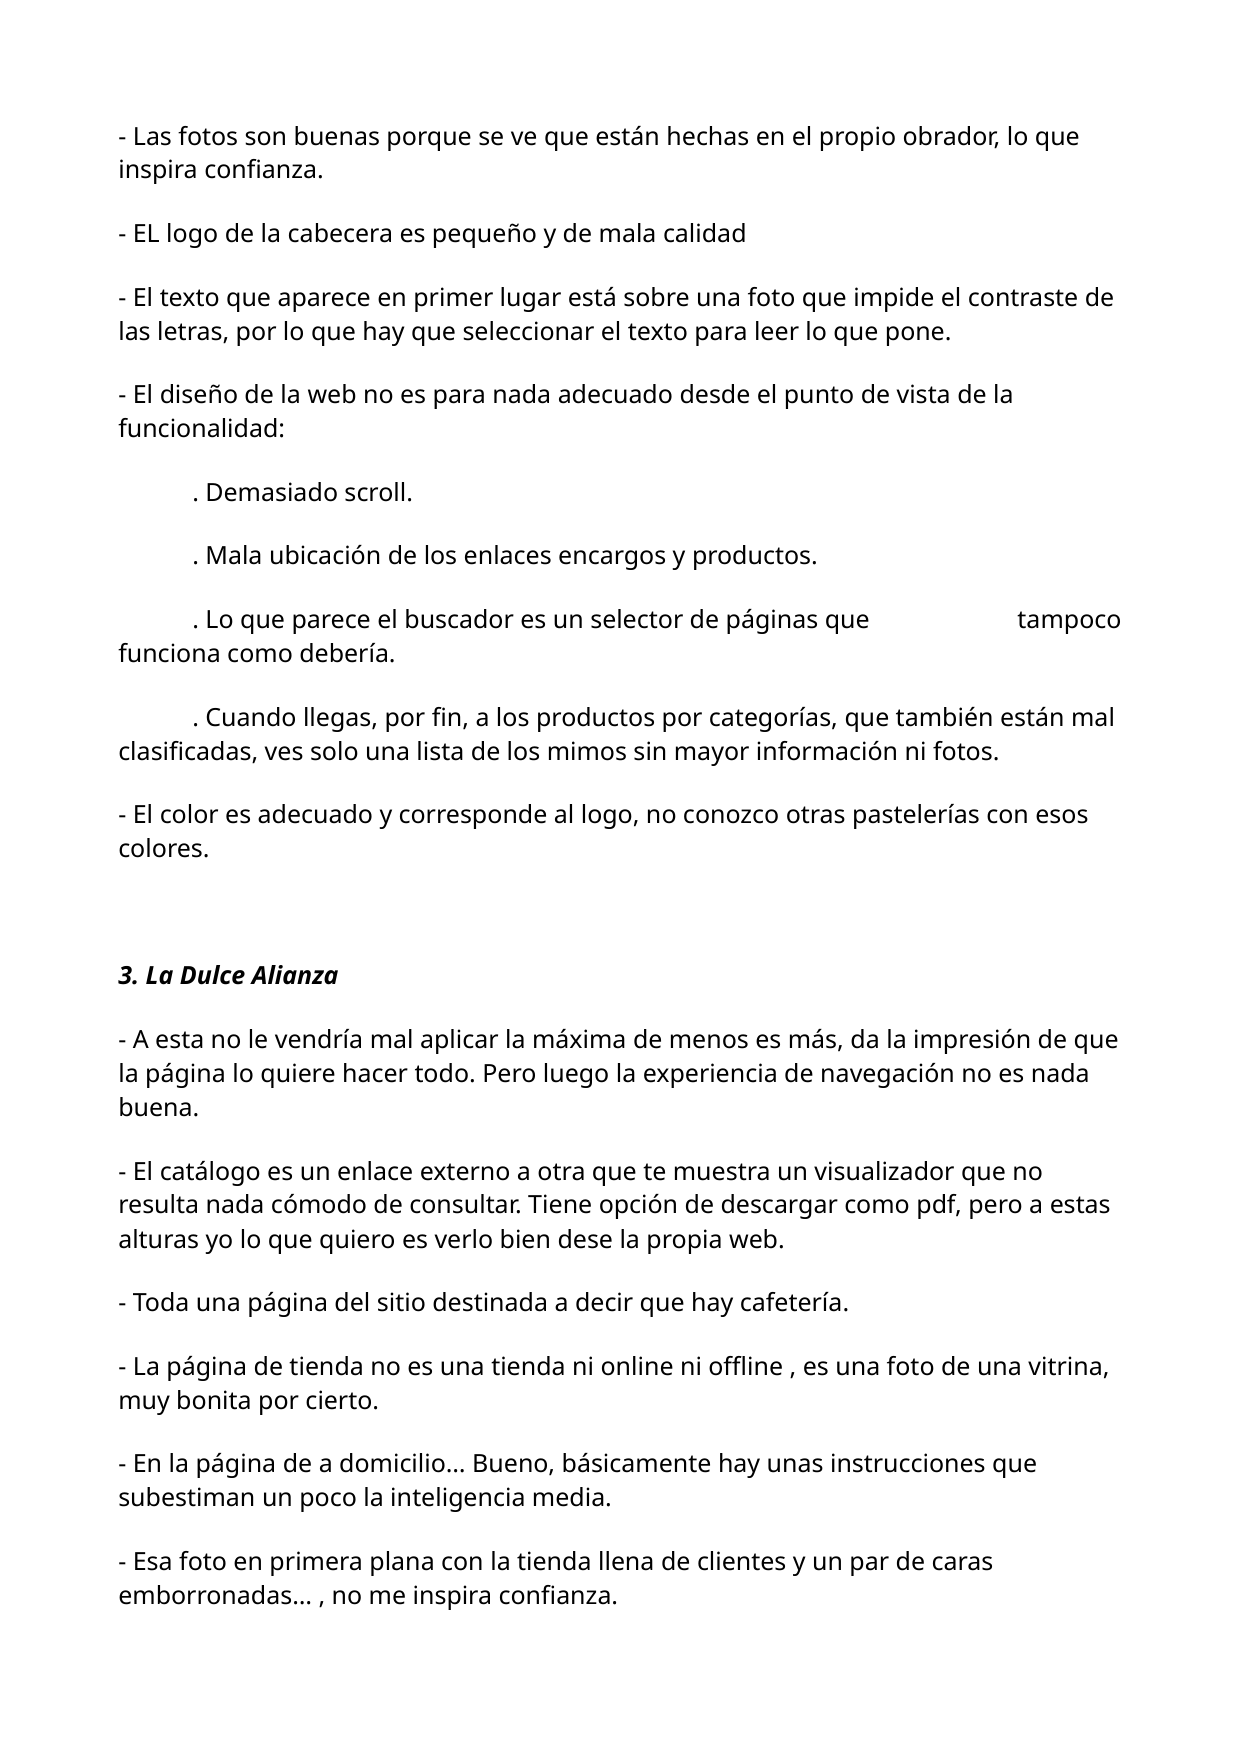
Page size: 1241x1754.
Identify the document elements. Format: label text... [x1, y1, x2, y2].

text - El catálogo es un enlace externo a otra que te muestra un visualizador que no resulta nada cómodo de consultar. Tiene opción de descargar como pdf, pero a estas alturas yo lo que quiero es verlo bien dese la propia web. [118, 1153, 1122, 1255]
text - Toda una página del sitio destinada a decir que hay cafetería. [118, 1285, 1122, 1319]
text . Demasiado scroll. [118, 474, 1122, 508]
text . Mala ubicación de los enlaces encargos y productos. [118, 538, 1122, 572]
text - El diseño de la web no es para nada adecuado desde el punto de vista de la funcionalidad: [118, 377, 1122, 445]
text - A esta no le vendría mal aplicar la máxima de menos es más, da la impresión de que la página lo quiere hacer todo. Pero luego la experiencia de navegación no es nada buena. [118, 1021, 1122, 1124]
text - EL logo de la cabecera es pequeño y de mala calidad [118, 216, 1122, 250]
text - El texto que aparece en primer lugar está sobre una foto que impide el contraste de las letras, por lo que hay que seleccionar el texto para leer lo que pone. [118, 279, 1122, 347]
text 3. La Dulce Alianza [118, 958, 1122, 992]
text . Cuando llegas, por fin, a los productos por categorías, que también están mal clasificadas, ves solo una lista de los mimos sin mayor información ni fotos. [118, 699, 1122, 767]
text - La página de tienda no es una tienda ni online ni offline , es una foto de una vitrina, muy bonita por cierto. [118, 1348, 1122, 1416]
text - Las fotos son buenas porque se ve que están hechas en el propio obrador, lo que inspira confianza. [118, 118, 1122, 186]
text - Esa foto en primera plana con la tienda llena de clientes y un par de caras emborronadas… , no me inspira confianza. [118, 1543, 1122, 1612]
text - El color es adecuado y corresponde al logo, no conozco otras pastelerías con esos colores. [118, 797, 1122, 865]
text - En la página de a domicilio… Bueno, básicamente hay unas instrucciones que subestiman un poco la inteligencia media. [118, 1446, 1122, 1514]
text . Lo que parece el buscador es un selector de páginas que tampoco funciona como debería. [118, 602, 1122, 670]
